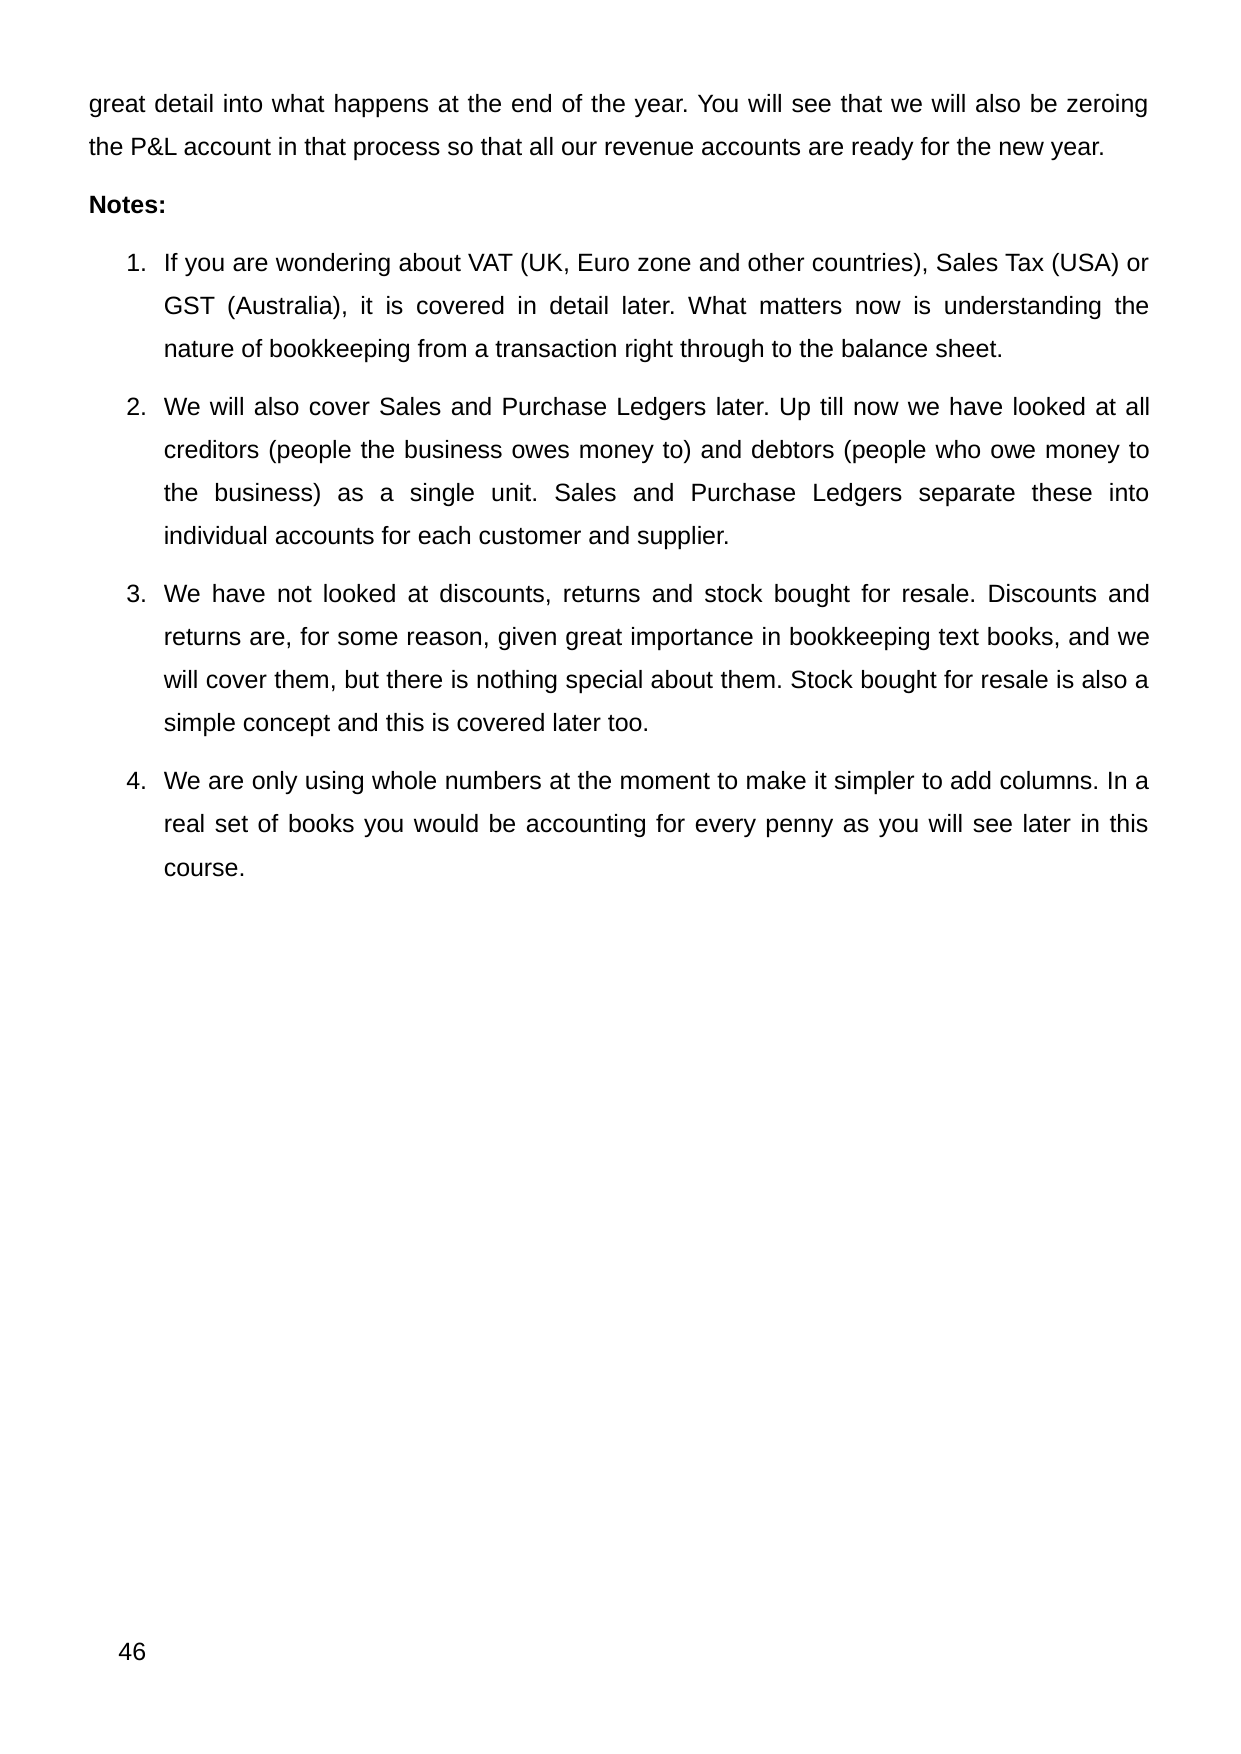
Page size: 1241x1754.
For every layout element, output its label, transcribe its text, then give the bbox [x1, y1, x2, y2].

list If you are wondering about VAT (UK, Euro zone and other countries), Sales Tax (USA) or GST (Australia), it is covered in detail later. What matters now is understanding the nature of bookkeeping from a transaction right through to the balance sheet. [126, 247, 1152, 362]
list We will also cover Sales and Purchase Ledgers later. Up till now we have looked at all creditors (people the business owes money to) and debtors (people who owe money to the business) as a single unit. Sales and Purchase Ledgers separate these into individual accounts for each customer and supplier. [126, 392, 1152, 550]
list We have not looked at discounts, returns and stock bought for resale. Discounts and returns are, for some reason, given great importance in bookkeeping text books, and we will cover them, but there is nothing special about them. Stock bought for resale is also a simple concept and this is covered later too. [126, 579, 1152, 737]
text Notes: [88, 189, 1152, 218]
list We are only using whole numbers at the moment to make it simpler to add columns. In a real set of books you would be accounting for every penny as you will see later in this course. [126, 766, 1152, 881]
text great detail into what happens at the end of the year. You will see that we will also be zeroing the P&L account in that process so that all our revenue accounts are ready for the new year. [88, 88, 1152, 160]
